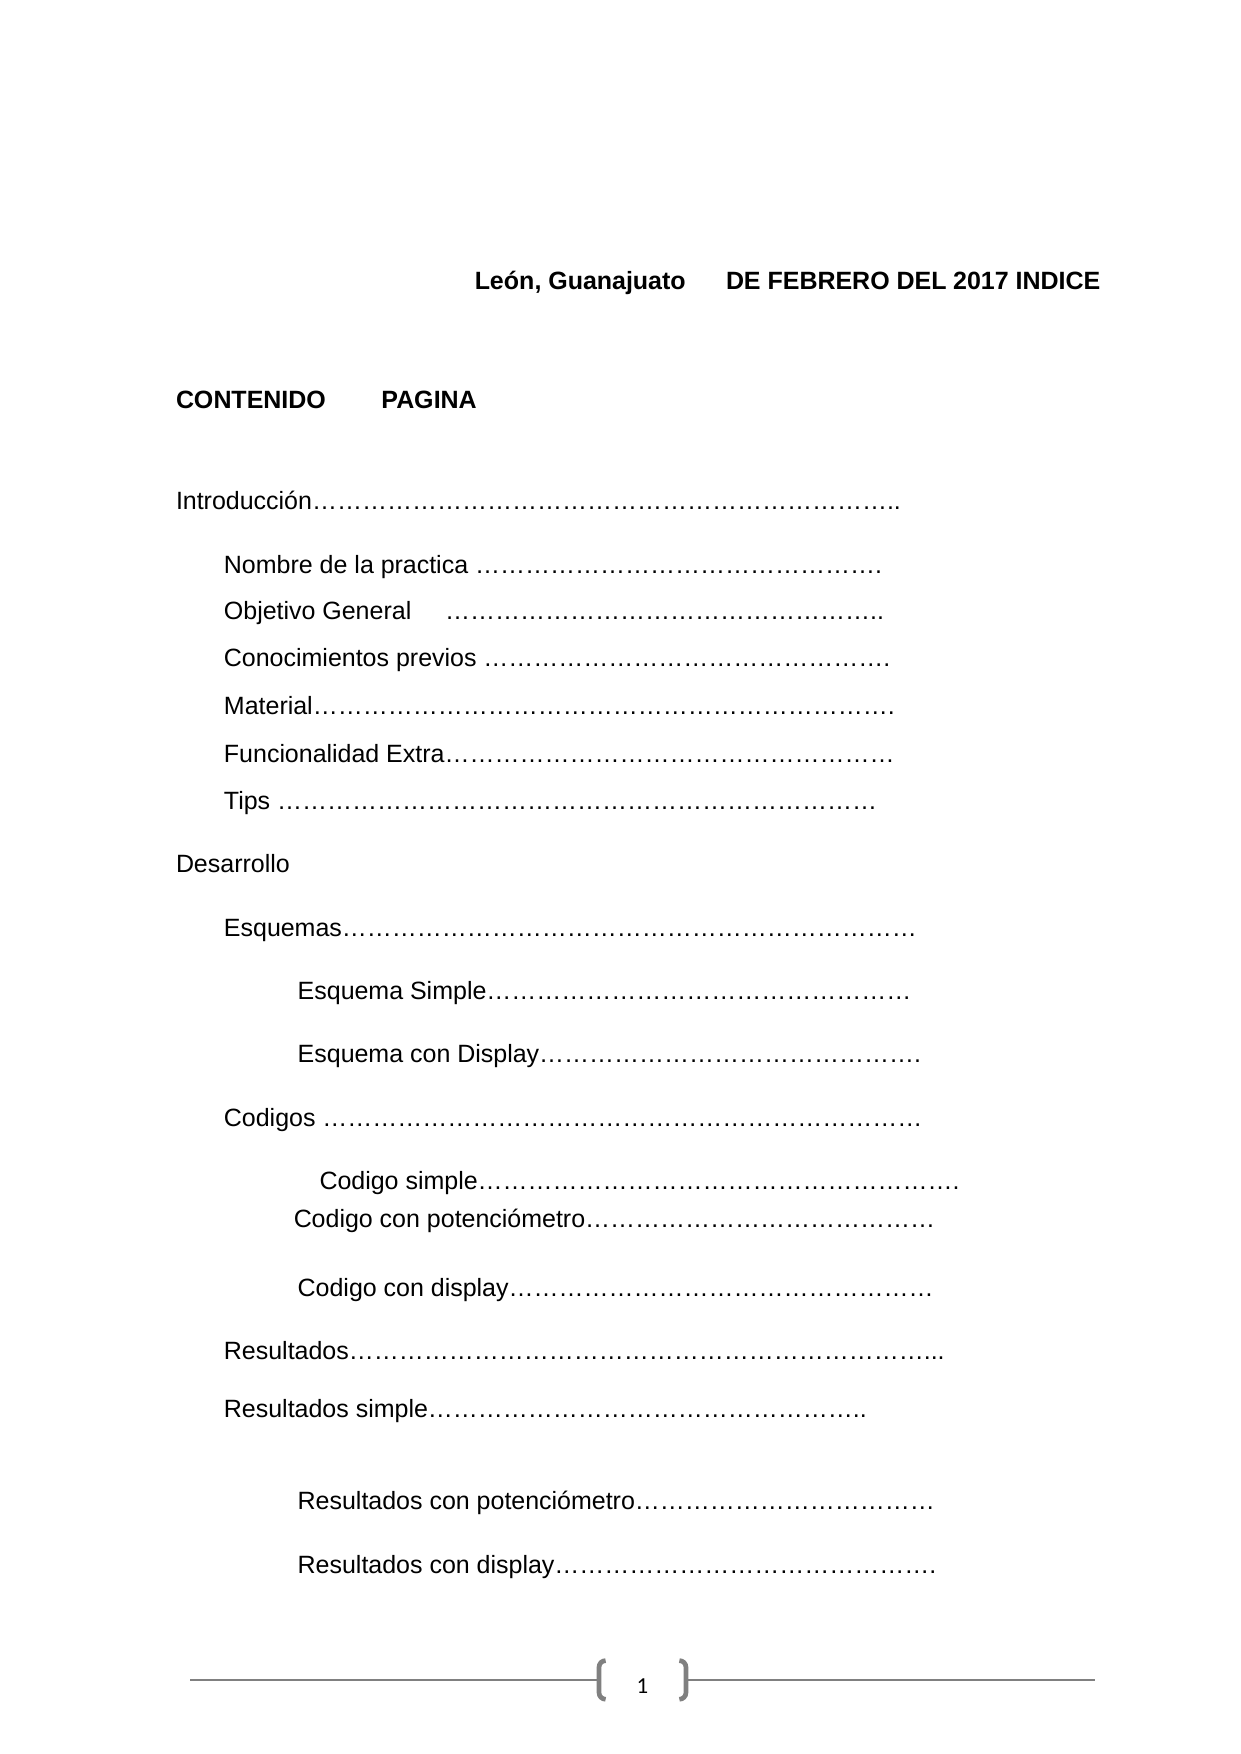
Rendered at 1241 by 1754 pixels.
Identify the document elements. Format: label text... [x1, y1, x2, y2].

text Nombre de la practica …………………………………………. [176, 550, 1108, 578]
text Codigo con display…………………………………………… [176, 1272, 1108, 1301]
text Codigo simple…………………………………………………. Codigo con potenciómetro…………………………………… [150, 1166, 1012, 1232]
text Desarrollo [176, 849, 1108, 878]
text León, Guanajuato DE FEBRERO DEL 2017 INDICE [194, 266, 1107, 295]
text Resultados……………………………………………………………... Resultados simple…………………………………………….. [176, 1336, 1108, 1423]
text Funcionalidad Extra……………………………………………… [176, 739, 1108, 767]
text Esquema con Display………………………………………. [176, 1039, 1108, 1068]
text Material……………………………………………………………. [176, 691, 1108, 720]
text Introducción…………………………………………………………….. [176, 486, 1108, 515]
text Tips ……………………………………………………………… [176, 786, 1108, 814]
text Resultados con potenciómetro……………………………… [176, 1486, 1108, 1515]
text Esquema Simple…………………………………………… [176, 976, 1108, 1005]
text Esquemas…………………………………………………………… [176, 913, 1108, 941]
text Conocimientos previos …………………………………………. [176, 643, 1108, 672]
text Objetivo General …………………………………………….. [176, 596, 1108, 625]
text Resultados con display………………………………………. [176, 1549, 1108, 1578]
subtitle CONTENIDO PAGINA [176, 385, 1109, 414]
text Codigos ……………………………………………………………… [176, 1103, 1108, 1132]
